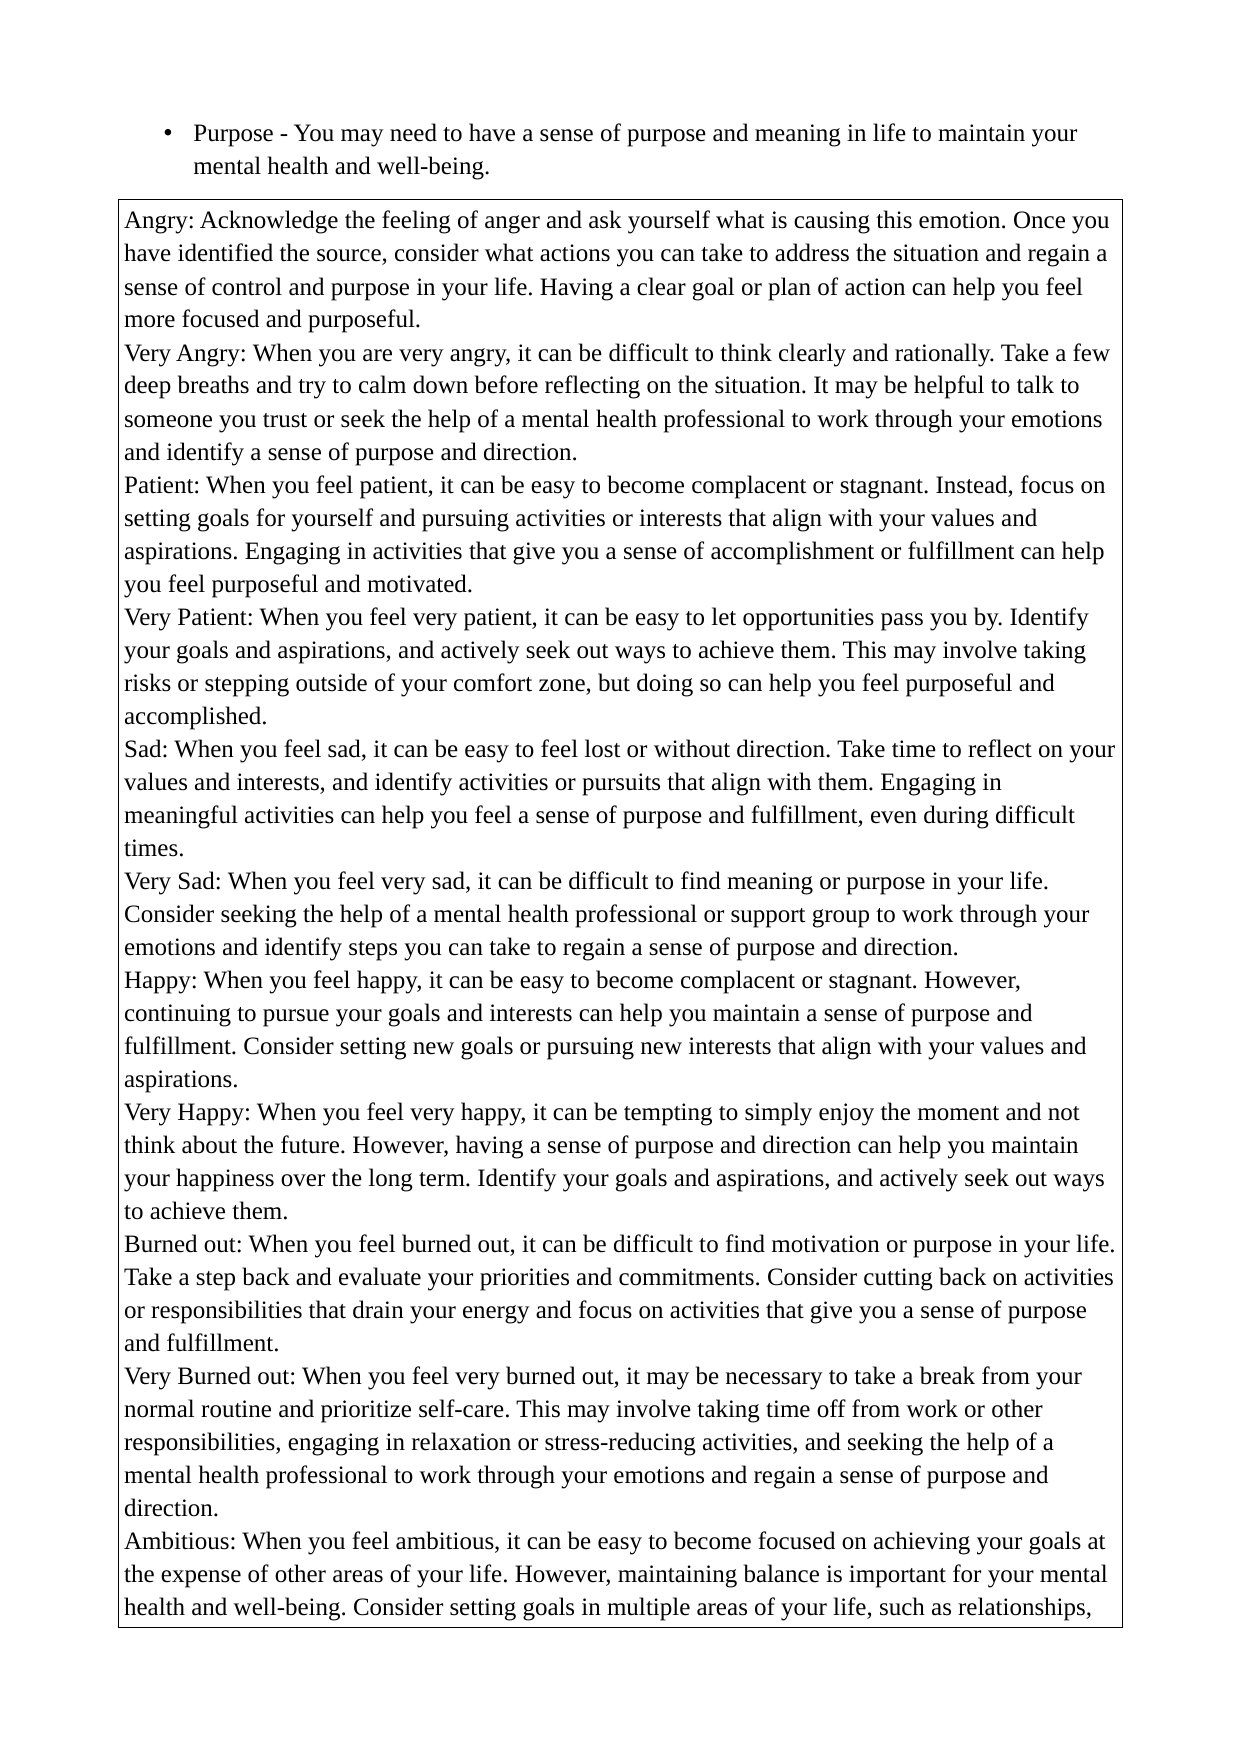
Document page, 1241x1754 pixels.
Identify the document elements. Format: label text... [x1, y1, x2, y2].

table_header Angry: Acknowledge the feeling of anger and ask yourself what is causing this emotion. Once you have identified the source, consider what actions you can take to address the situation and regain a sense of control and purpose in your life. Having a clear goal or plan of action can help you feel more focused and purposeful. Very Angry: When you are very angry, it can be difficult to think clearly and rationally. Take a few deep breaths and try to calm down before reflecting on the situation. It may be helpful to talk to someone you trust or seek the help of a mental health professional to work through your emotions and identify a sense of purpose and direction. Patient: When you feel patient, it can be easy to become complacent or stagnant. Instead, focus on setting goals for yourself and pursuing activities or interests that align with your values and aspirations. Engaging in activities that give you a sense of accomplishment or fulfillment can help you feel purposeful and motivated. Very Patient: When you feel very patient, it can be easy to let opportunities pass you by. Identify your goals and aspirations, and actively seek out ways to achieve them. This may involve taking risks or stepping outside of your comfort zone, but doing so can help you feel purposeful and accomplished. Sad: When you feel sad, it can be easy to feel lost or without direction. Take time to reflect on your values and interests, and identify activities or pursuits that align with them. Engaging in meaningful activities can help you feel a sense of purpose and fulfillment, even during difficult times. Very Sad: When you feel very sad, it can be difficult to find meaning or purpose in your life. Consider seeking the help of a mental health professional or support group to work through your emotions and identify steps you can take to regain a sense of purpose and direction. Happy: When you feel happy, it can be easy to become complacent or stagnant. However, continuing to pursue your goals and interests can help you maintain a sense of purpose and fulfillment. Consider setting new goals or pursuing new interests that align with your values and aspirations. Very Happy: When you feel very happy, it can be tempting to simply enjoy the moment and not think about the future. However, having a sense of purpose and direction can help you maintain your happiness over the long term. Identify your goals and aspirations, and actively seek out ways to achieve them. Burned out: When you feel burned out, it can be difficult to find motivation or purpose in your life. Take a step back and evaluate your priorities and commitments. Consider cutting back on activities or responsibilities that drain your energy and focus on activities that give you a sense of purpose and fulfillment. Very Burned out: When you feel very burned out, it may be necessary to take a break from your normal routine and prioritize self-care. This may involve taking time off from work or other responsibilities, engaging in relaxation or stress-reducing activities, and seeking the help of a mental health professional to work through your emotions and regain a sense of purpose and direction. Ambitious: When you feel ambitious, it can be easy to become focused on achieving your goals at the expense of other areas of your life. However, maintaining balance is important for your mental health and well-being. Consider setting goals in multiple areas of your life, such as relationships, [119, 200, 1122, 1627]
list Purpose - You may need to have a sense of purpose and meaning in life to maintain your mental health and well-being. [164, 118, 1122, 180]
